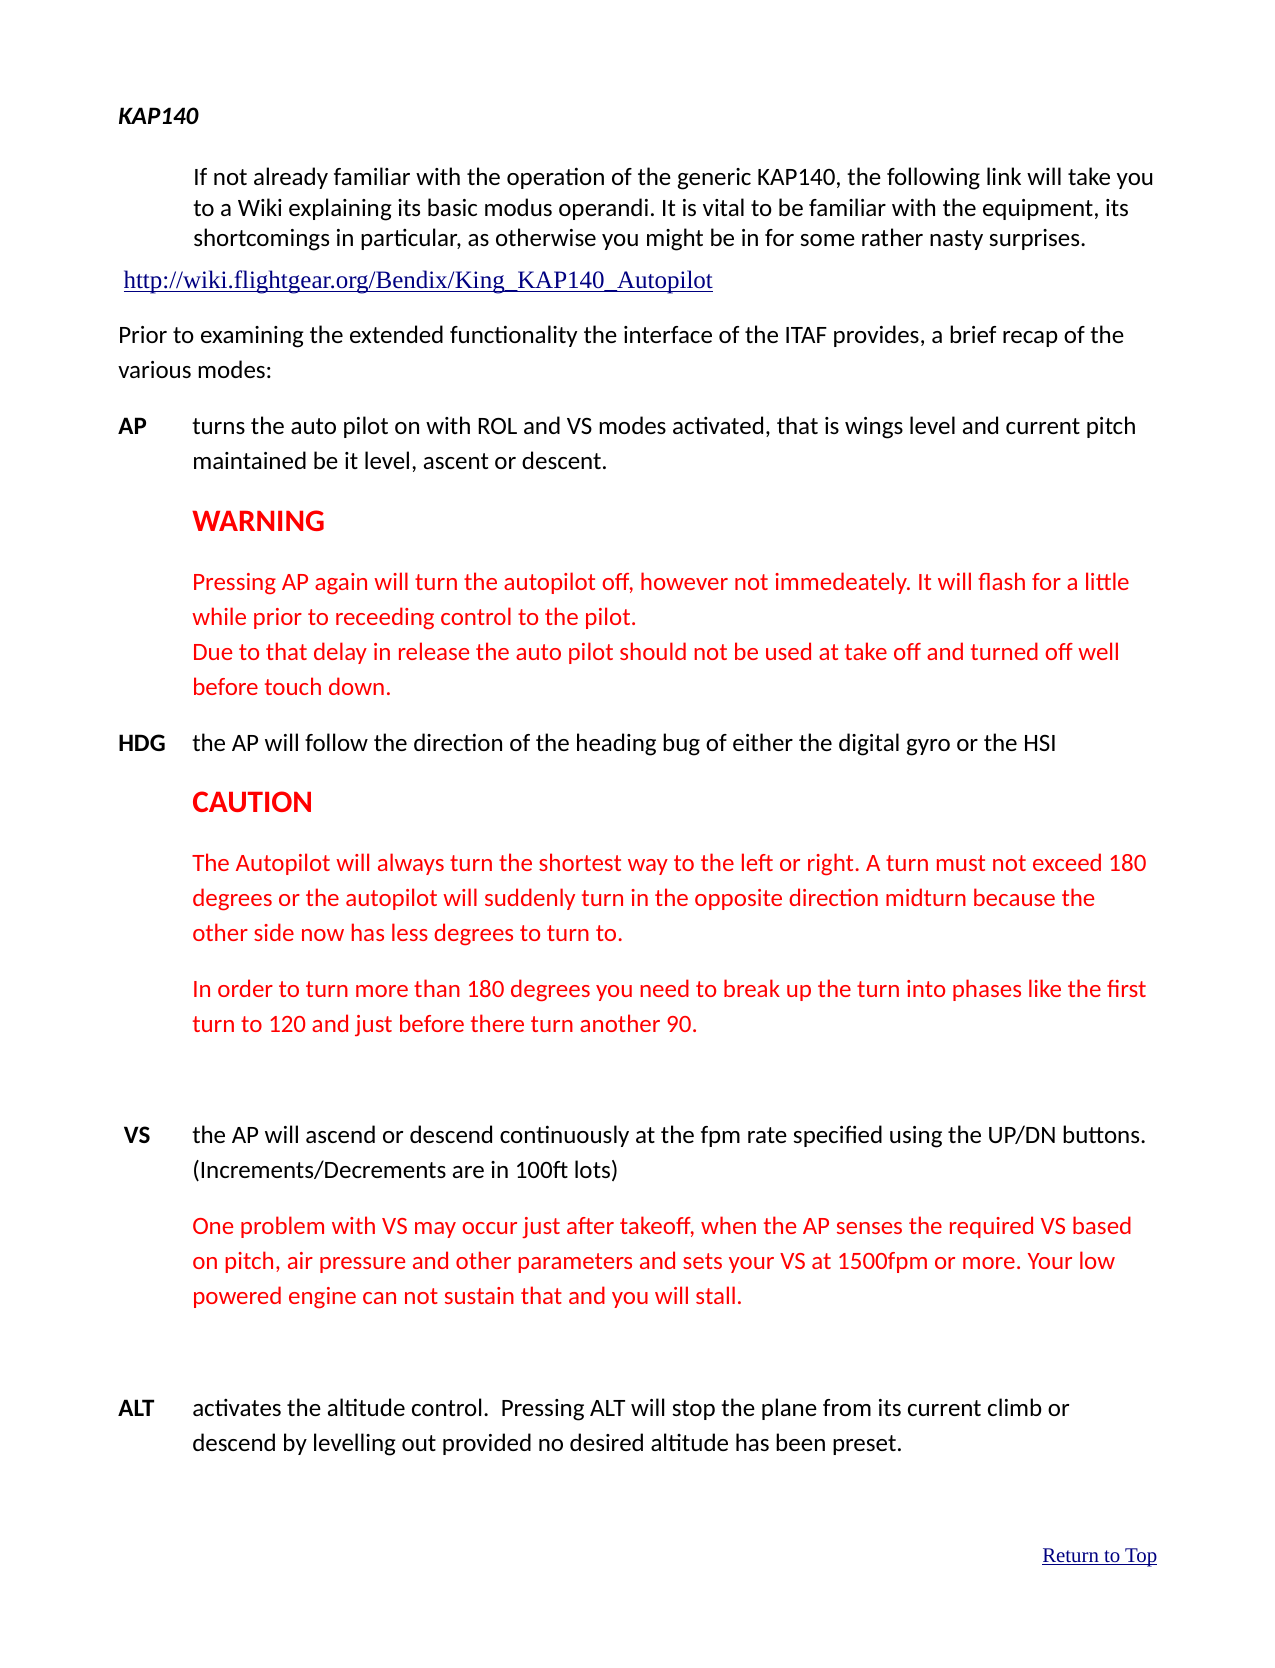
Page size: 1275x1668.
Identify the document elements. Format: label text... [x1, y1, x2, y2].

text Prior to examining the extended functionality the interface of the ITAF provides, a brief recap of the various modes: [118, 320, 1157, 385]
subtitle KAP140 If not already familiar with the operation of the generic KAP140, the following link will take you to a Wiki explaining its basic modus operandi. It is vital to be familiar with the equipment, its shortcomings in particular, as otherwise you might be in for some rather nasty surprises. [118, 100, 1157, 253]
text ALT activates the altitude control. Pressing ALT will stop the plane from its current climb or descend by levelling out provided no desired altitude has been preset. [118, 1392, 1157, 1458]
text In order to turn more than 180 degrees you need to break up the turn into phases like the first turn to 120 and just before there turn another 90. [118, 973, 1157, 1038]
text One problem with VS may occur just after takeoff, when the AP senses the required VS based on pitch, air pressure and other parameters and sets your VS at 1500fpm or more. Your low powered engine can not sustain that and you will stall. [118, 1211, 1157, 1311]
text AP turns the auto pilot on with ROL and VS modes activated, that is wings level and current pitch maintained be it level, ascent or descent. [118, 411, 1157, 476]
text WARNING [118, 501, 1157, 539]
text Pressing AP again will turn the autopilot off, however not immedeately. It will flash for a little while prior to receeding control to the pilot. Due to that delay in release the auto pilot should not be used at take off and turned off well before touch down. [118, 566, 1157, 701]
text CAUTION [118, 783, 1157, 821]
text The Autopilot will always turn the shortest way to the left or right. A turn must not exceed 180 degrees or the autopilot will suddenly turn in the opposite direction midturn because the other side now has less degrees to turn to. [118, 847, 1157, 948]
text HDG the AP will follow the direction of the heading bug of either the digital gyro or the HSI [118, 727, 1157, 757]
text VS the AP will ascend or descend continuously at the fpm rate specified using the UP/DN buttons. (Increments/Decrements are in 100ft lots) [118, 1120, 1157, 1185]
text http://wiki.flightgear.org/Bendix/King_KAP140_Autopilot [118, 266, 1157, 294]
